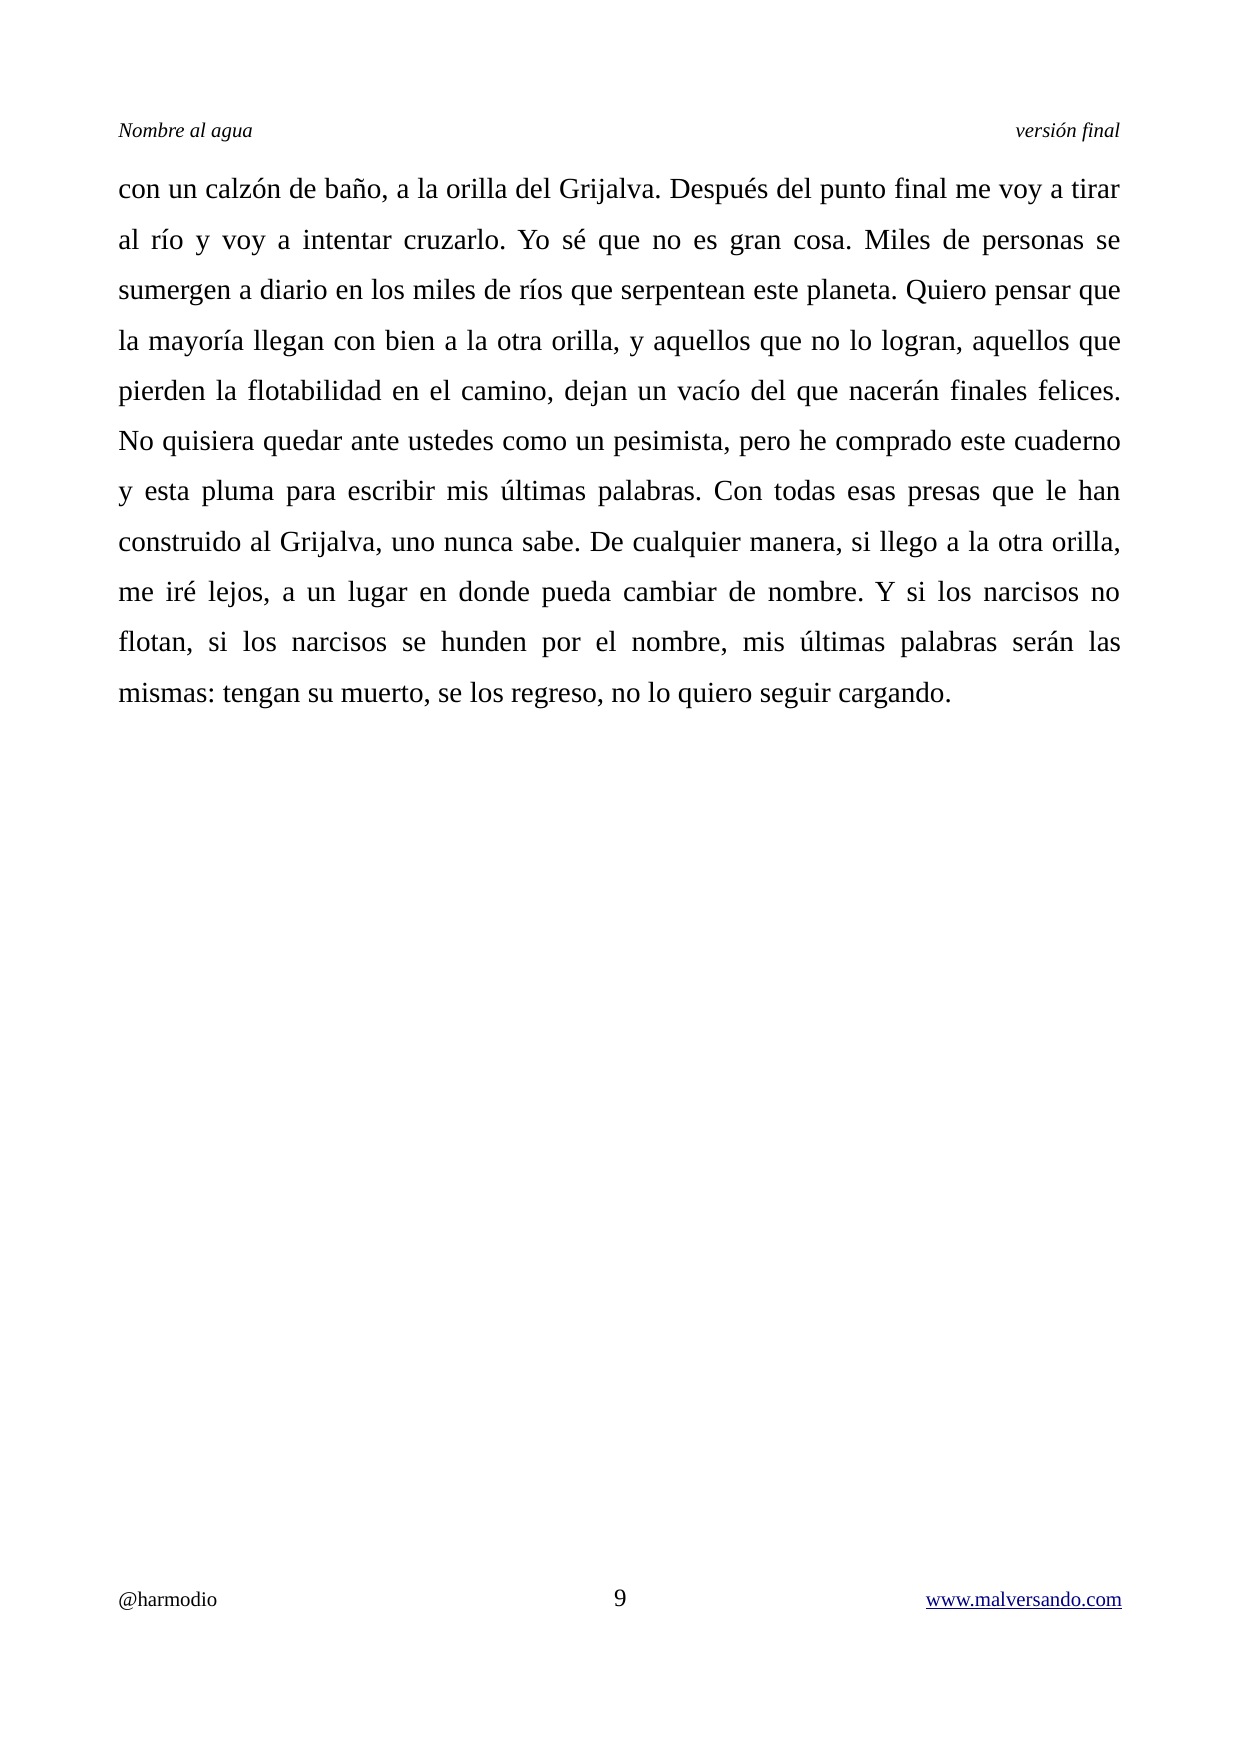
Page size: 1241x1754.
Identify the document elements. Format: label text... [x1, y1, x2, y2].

text con un calzón de baño, a la orilla del Grijalva. Después del punto final me voy a tirar al río y voy a intentar cruzarlo. Yo sé que no es gran cosa. Miles de personas se sumergen a diario en los miles de ríos que serpentean este planeta. Quiero pensar que la mayoría llegan con bien a la otra orilla, y aquellos que no lo logran, aquellos que pierden la flotabilidad en el camino, dejan un vacío del que nacerán finales felices. No quisiera quedar ante ustedes como un pesimista, pero he comprado este cuaderno y esta pluma para escribir mis últimas palabras. Con todas esas presas que le han construido al Grijalva, uno nunca sabe. De cualquier manera, si llego a la otra orilla, me iré lejos, a un lugar en donde pueda cambiar de nombre. Y si los narcisos no flotan, si los narcisos se hunden por el nombre, mis últimas palabras serán las mismas: tengan su muerto, se los regreso, no lo quiero seguir cargando. [118, 172, 1122, 708]
